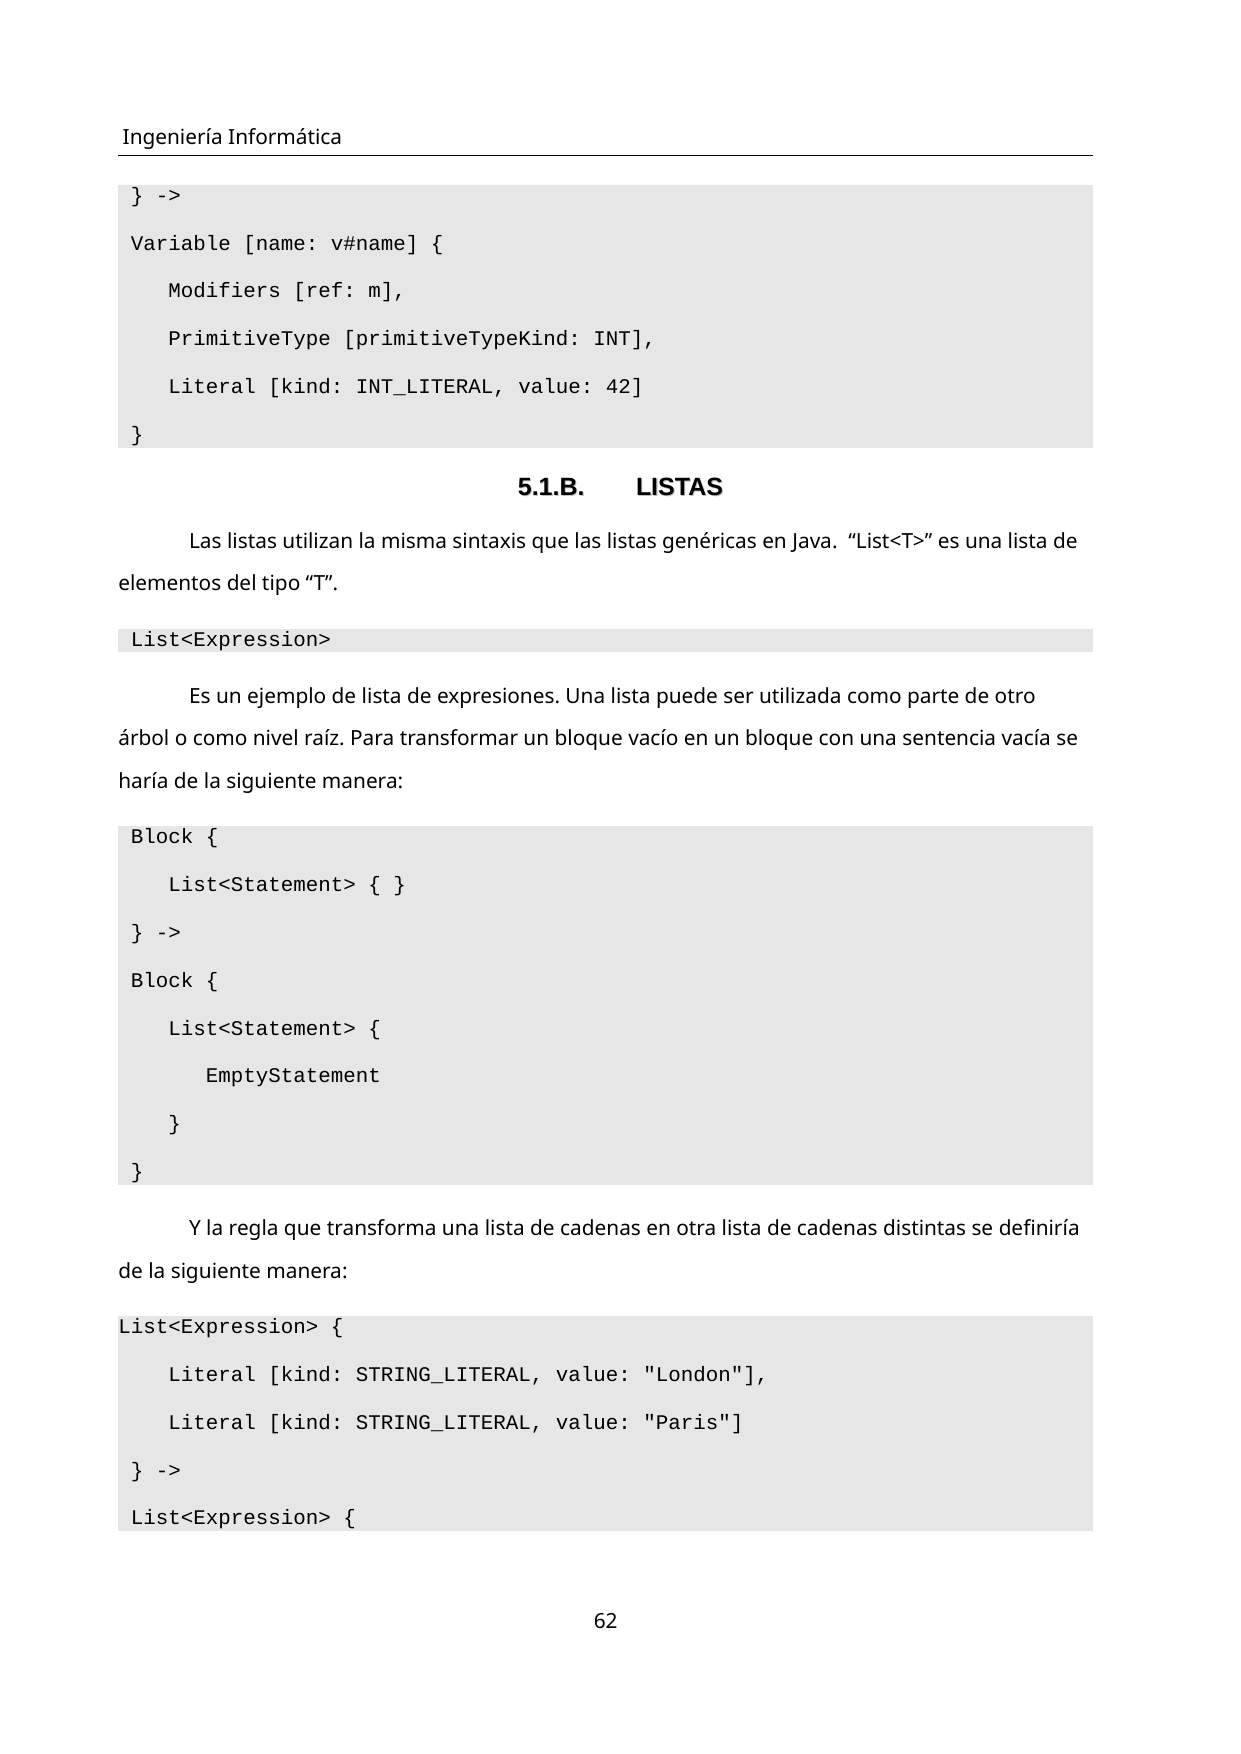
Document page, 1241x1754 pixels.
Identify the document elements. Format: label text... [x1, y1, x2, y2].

text Literal [kind: STRING_LITERAL, value: "London"], [118, 1364, 1093, 1388]
text Y la regla que transforma una lista de cadenas en otra lista de cadenas distintas se definiría de la siguiente manera: [118, 1213, 1093, 1284]
text List<Expression> { [118, 1316, 1093, 1340]
text } [118, 1113, 1093, 1137]
text Modifiers [ref: m], [118, 281, 1093, 304]
text List<Statement> { [118, 1018, 1093, 1041]
text Literal [kind: STRING_LITERAL, value: "Paris"] [118, 1412, 1093, 1435]
text } -> [118, 922, 1093, 946]
text List<Expression> [118, 629, 1093, 652]
text EmptyStatement [118, 1065, 1093, 1089]
text PrimitiveType [primitiveTypeKind: INT], [118, 328, 1093, 352]
text Las listas utilizan la misma sintaxis que las listas genéricas en Java. “List<T>” es una lista de elementos del tipo “T”. [118, 526, 1093, 597]
text Block { [118, 826, 1093, 850]
text } [118, 424, 1093, 448]
text Variable [name: v#name] { [118, 233, 1093, 256]
text Block { [118, 970, 1093, 993]
text Literal [kind: INT_LITERAL, value: 42] [118, 376, 1093, 400]
text List<Expression> { [118, 1507, 1093, 1531]
text Es un ejemplo de lista de expresiones. Una lista puede ser utilizada como parte de otro árbol o como nivel raíz. Para transformar un bloque vacío en un bloque con una sentencia vacía se haría de la siguiente manera: [118, 681, 1093, 794]
text } -> [118, 1459, 1093, 1483]
subtitle Listas [148, 472, 1093, 501]
text List<Statement> { } [118, 874, 1093, 898]
text } [118, 1161, 1093, 1185]
text } -> [118, 185, 1093, 208]
